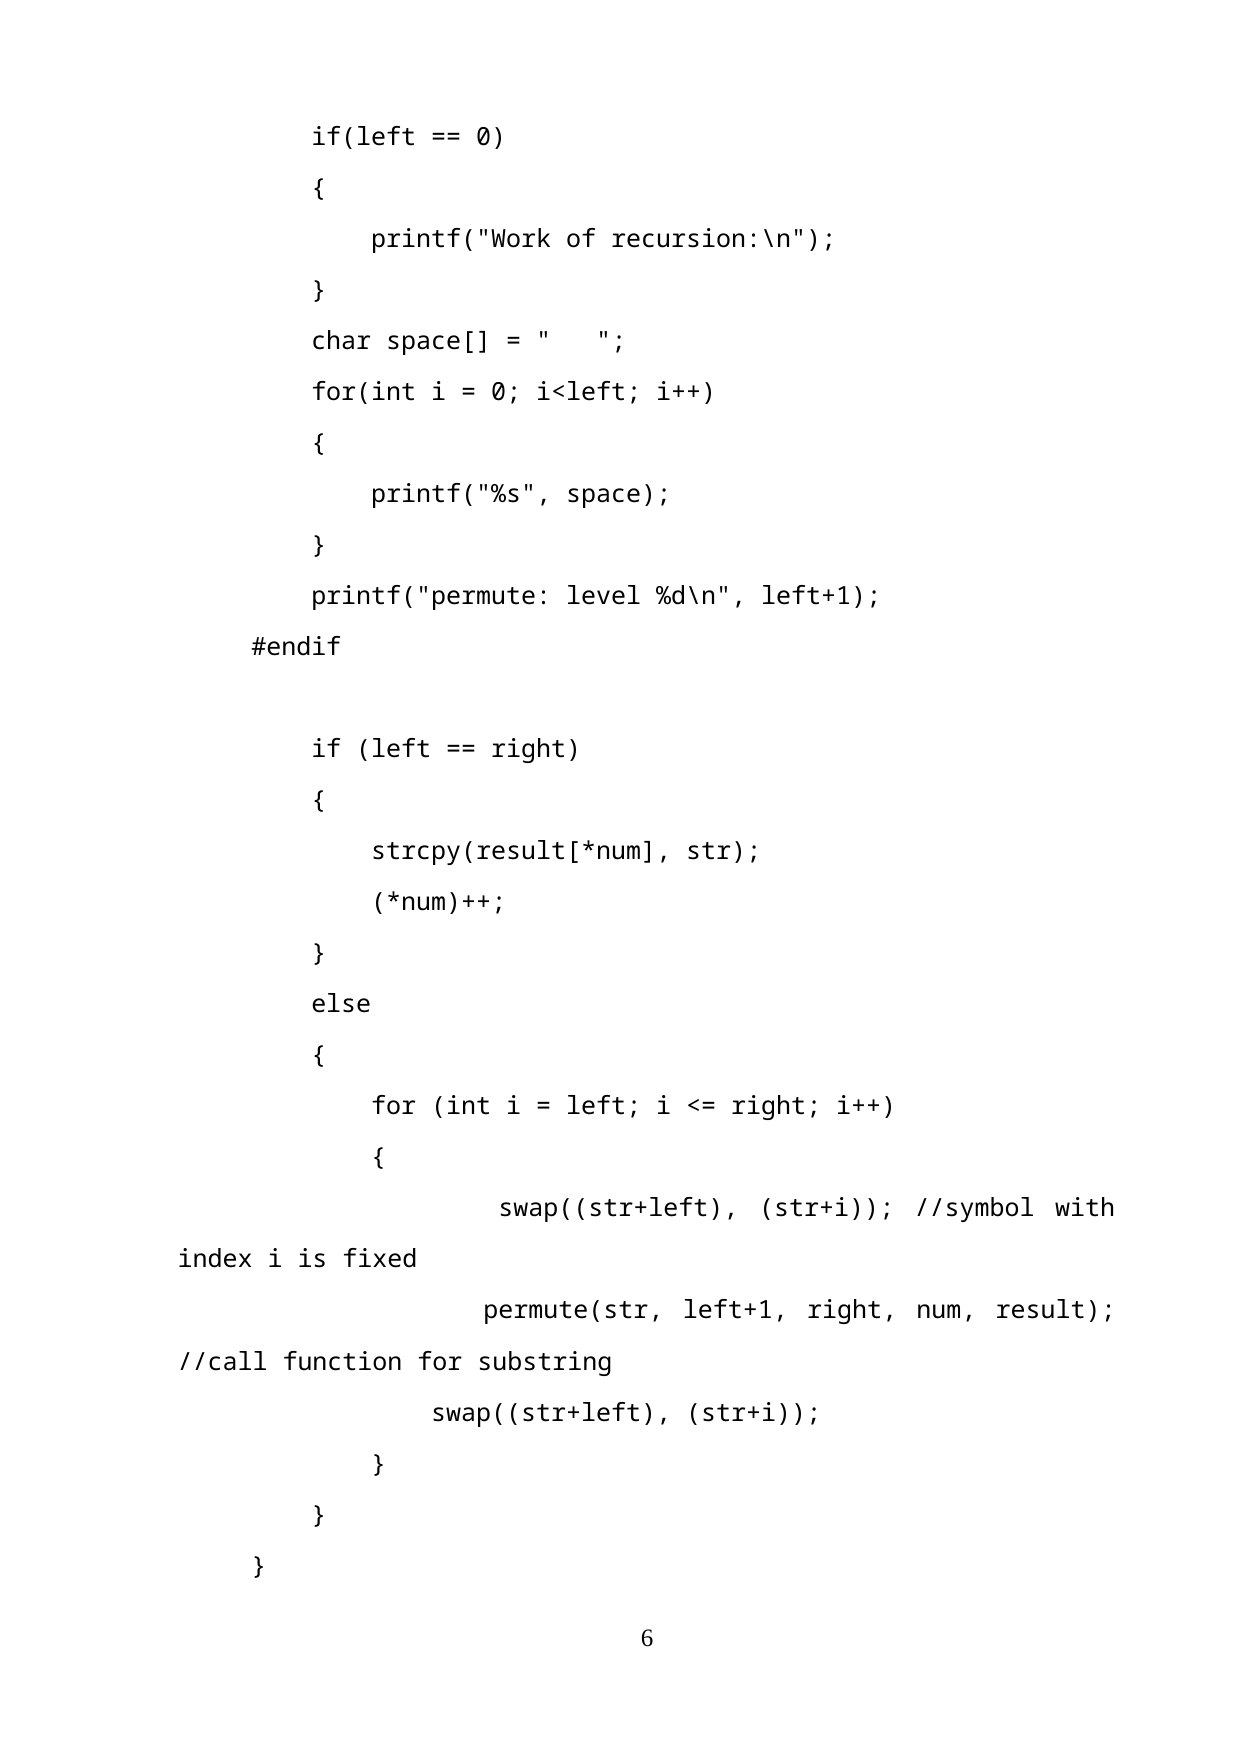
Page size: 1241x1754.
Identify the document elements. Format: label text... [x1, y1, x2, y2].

text } [177, 271, 1116, 305]
text } [177, 1445, 1116, 1479]
text for(int i = 0; i<left; i++) [177, 373, 1116, 407]
text { [177, 1037, 1116, 1071]
text for (int i = left; i <= right; i++) [177, 1088, 1116, 1122]
text } [177, 1547, 1116, 1581]
text } [177, 935, 1116, 969]
text swap((str+left), (str+i)); //symbol with index i is fixed [177, 1190, 1116, 1275]
text (*num)++; [177, 884, 1116, 918]
text printf("Work of recursion:\n"); [177, 220, 1116, 254]
text { [177, 424, 1116, 458]
text { [177, 1139, 1116, 1173]
text { [177, 782, 1116, 816]
text if(left == 0) [177, 118, 1116, 152]
text #endif [177, 628, 1116, 663]
text printf("%s", space); [177, 475, 1116, 509]
text } [177, 526, 1116, 561]
text permute(str, left+1, right, num, result); //call function for substring [177, 1292, 1116, 1377]
text swap((str+left), (str+i)); [177, 1394, 1116, 1428]
text else [177, 986, 1116, 1020]
text { [177, 169, 1116, 203]
text } [177, 1496, 1116, 1530]
text char space[] = " "; [177, 322, 1116, 356]
text strcpy(result[*num], str); [177, 833, 1116, 867]
text printf("permute: level %d\n", left+1); [177, 577, 1116, 612]
text if (left == right) [177, 731, 1116, 765]
